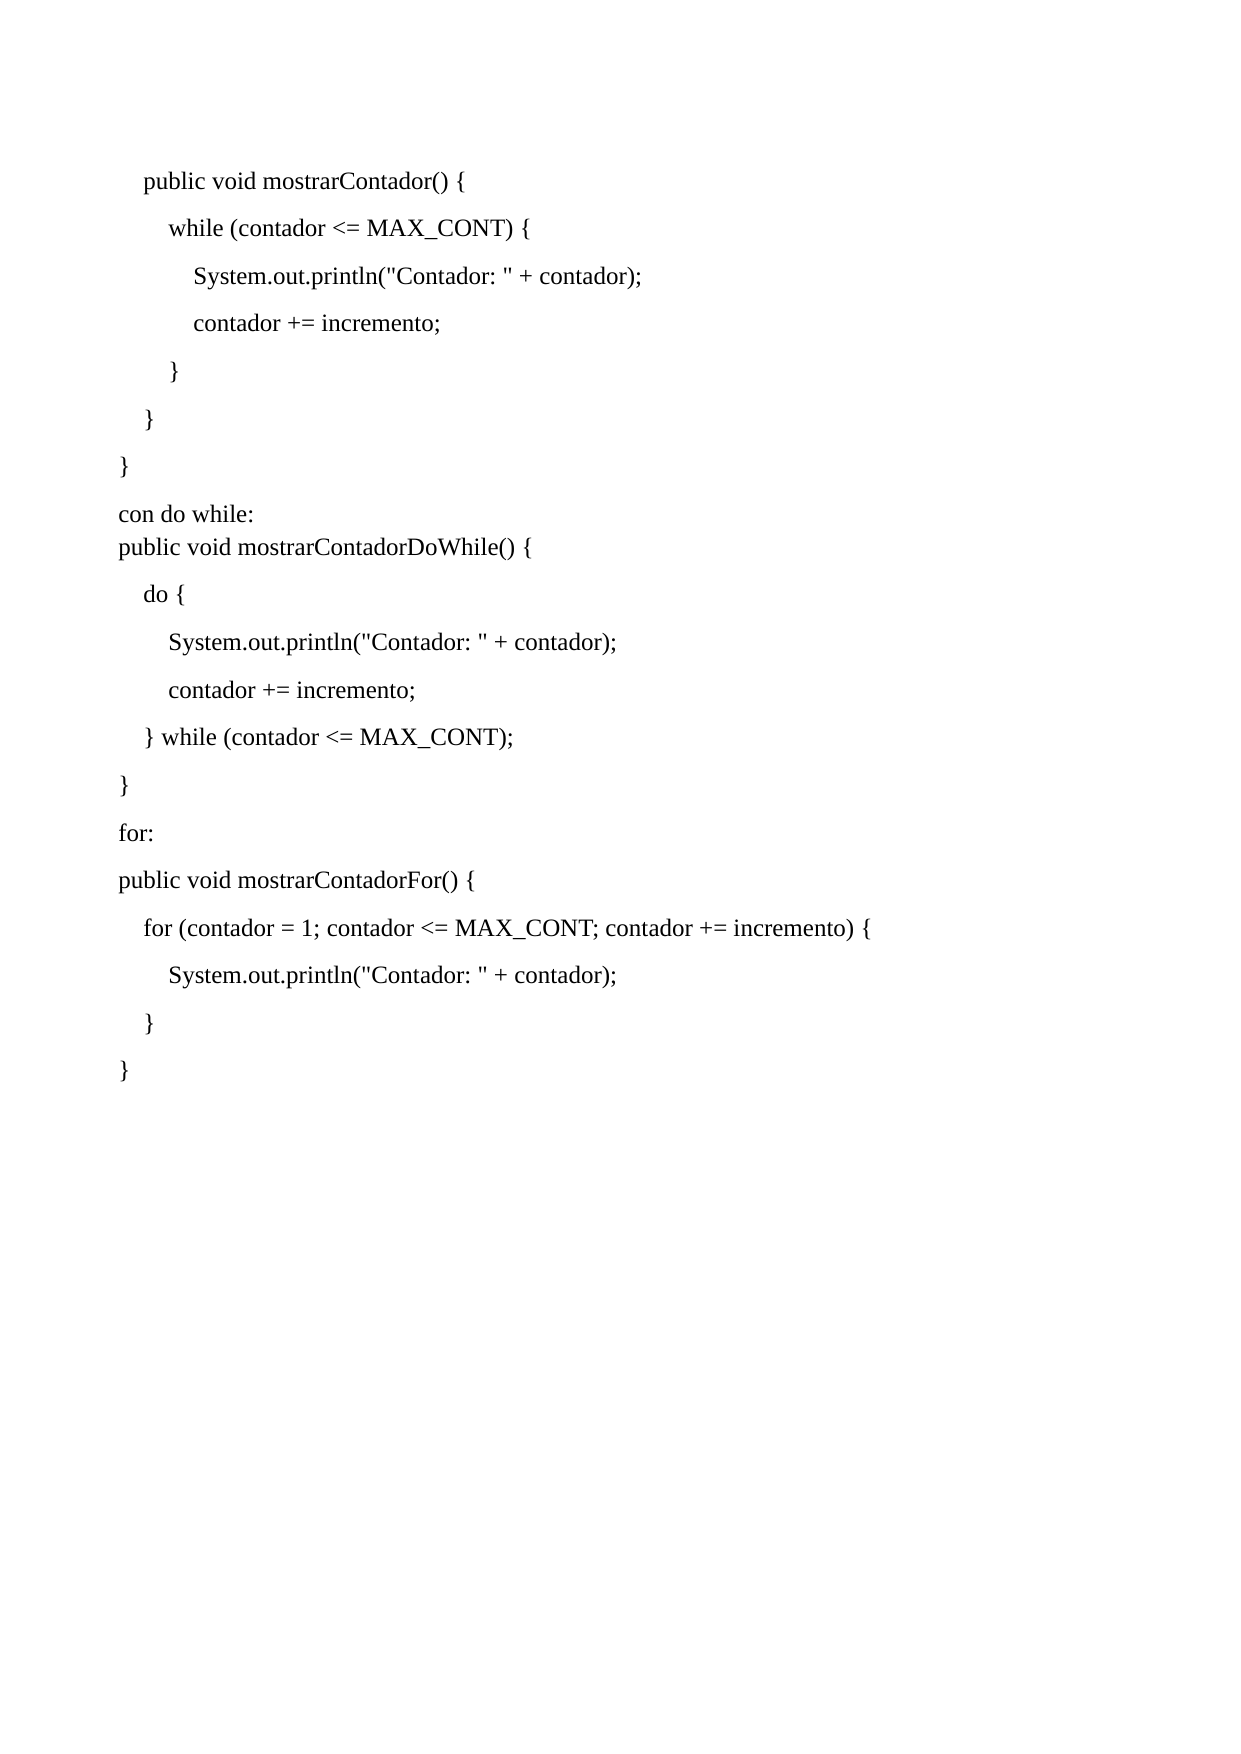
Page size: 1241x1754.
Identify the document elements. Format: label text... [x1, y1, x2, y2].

text public void mostrarContador() { [118, 166, 1122, 194]
text contador += incremento; [118, 308, 1122, 337]
text public void mostrarContadorFor() { [118, 865, 1122, 894]
text } [118, 404, 1122, 432]
text } [118, 770, 1122, 799]
text } [118, 1008, 1122, 1037]
text } [118, 451, 1122, 480]
text con do while: public void mostrarContadorDoWhile() { [118, 499, 1122, 561]
text do { [118, 579, 1122, 608]
text for (contador = 1; contador <= MAX_CONT; contador += incremento) { [118, 913, 1122, 942]
text System.out.println("Contador: " + contador); [118, 960, 1122, 989]
text } while (contador <= MAX_CONT); [118, 722, 1122, 751]
text while (contador <= MAX_CONT) { [118, 213, 1122, 242]
text System.out.println("Contador: " + contador); [118, 261, 1122, 290]
text } [118, 356, 1122, 385]
text contador += incremento; [118, 675, 1122, 703]
text } [118, 1056, 1122, 1084]
text System.out.println("Contador: " + contador); [118, 627, 1122, 656]
text for: [118, 818, 1122, 846]
